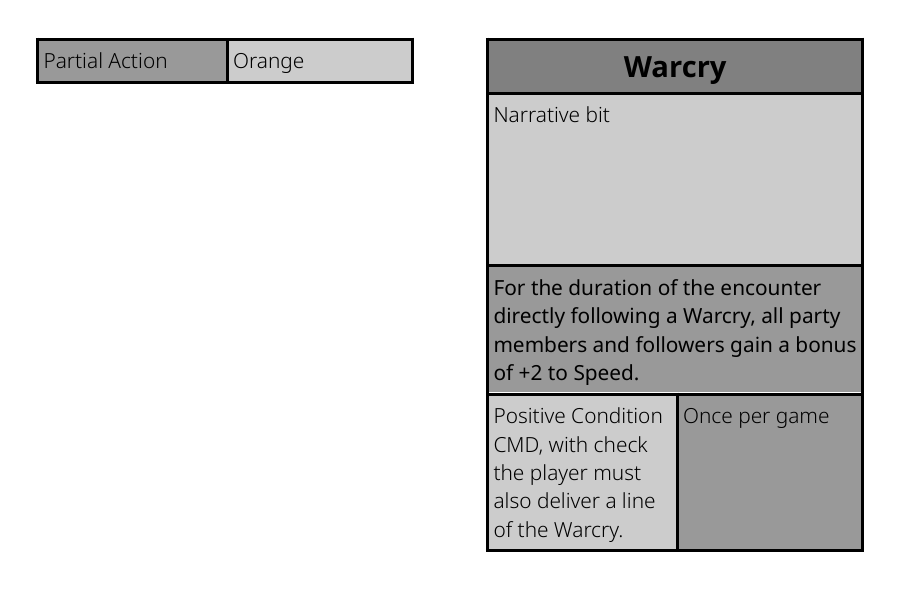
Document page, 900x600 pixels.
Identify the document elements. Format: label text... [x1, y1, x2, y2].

table_cell Narrative bit [489, 95, 861, 264]
table_cell Once per game [679, 396, 861, 549]
table_cell Orange [229, 41, 411, 81]
table_header Warcry [489, 41, 861, 92]
table_cell Partial Action [39, 41, 226, 81]
table_cell For the duration of the encounter directly following a Warcry, all party members and followers gain a bonus of +2 to Speed. [489, 267, 861, 392]
table_cell Positive Condition CMD, with check the player must also deliver a line of the Warcry. [489, 396, 676, 549]
